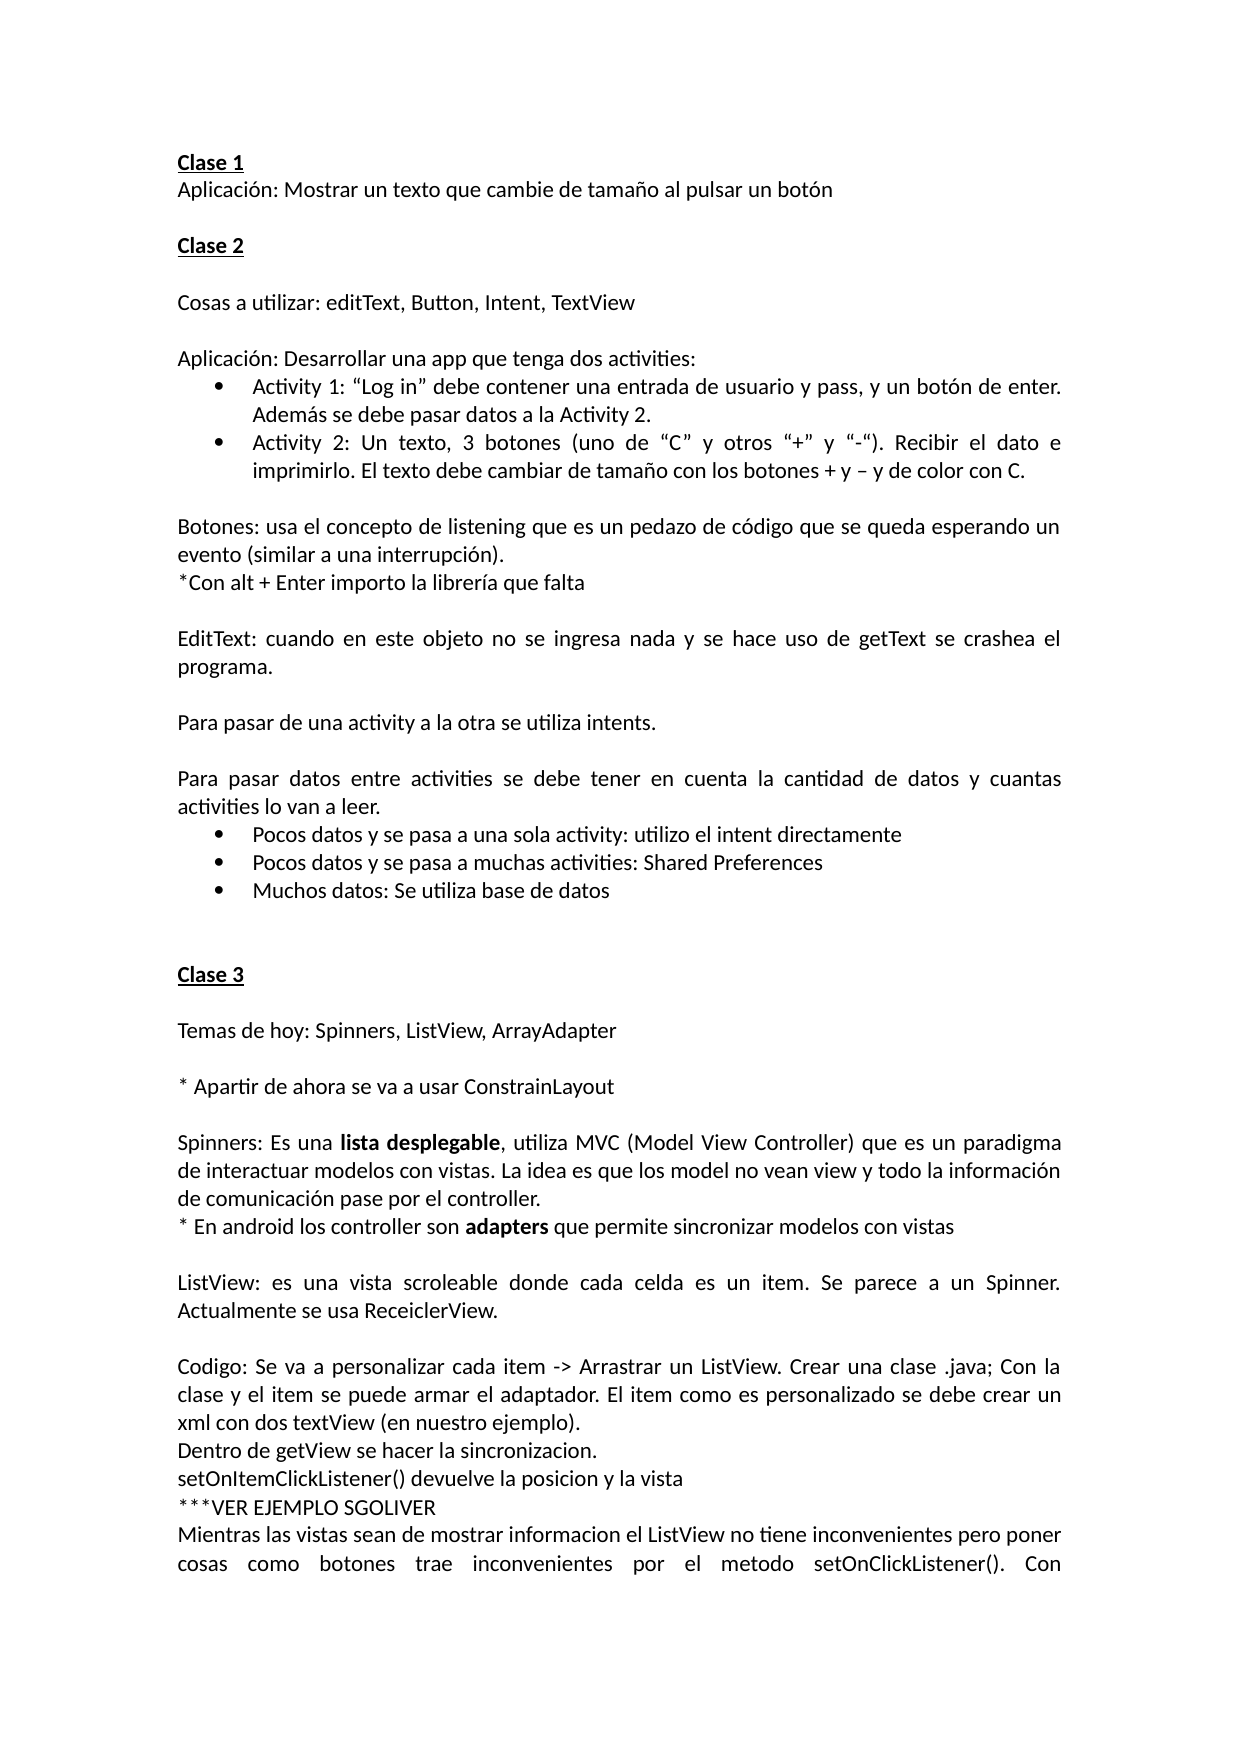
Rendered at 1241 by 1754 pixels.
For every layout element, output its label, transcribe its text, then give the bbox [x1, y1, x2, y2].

text Para pasar de una activity a la otra se utiliza intents. [177, 708, 1063, 736]
text setOnItemClickListener() devuelve la posicion y la vista [177, 1464, 1063, 1493]
text Clase 1 [177, 148, 1063, 176]
list Pocos datos y se pasa a una sola activity: utilizo el intent directamente [215, 820, 1063, 848]
text Clase 2 [177, 232, 1063, 260]
text Mientras las vistas sean de mostrar informacion el ListView no tiene inconvenientes pero poner cosas como botones trae inconvenientes por el metodo setOnClickListener(). Con [177, 1521, 1063, 1577]
list Activity 2: Un texto, 3 botones (uno de “C” y otros “+” y “-“). Recibir el dato e imprimirlo. El texto debe cambiar de tamaño con los botones + y – y de color con C. [215, 428, 1063, 484]
text *Con alt + Enter importo la librería que falta [177, 568, 1063, 596]
text EditText: cuando en este objeto no se ingresa nada y se hace uso de getText se crashea el programa. [177, 624, 1063, 680]
list Pocos datos y se pasa a muchas activities: Shared Preferences [215, 848, 1063, 876]
text Para pasar datos entre activities se debe tener en cuenta la cantidad de datos y cuantas activities lo van a leer. [177, 764, 1063, 820]
list Activity 1: “Log in” debe contener una entrada de usuario y pass, y un botón de enter. Además se debe pasar datos a la Activity 2. [215, 372, 1063, 428]
text Cosas a utilizar: editText, Button, Intent, TextView [177, 288, 1063, 316]
list Muchos datos: Se utiliza base de datos [215, 876, 1063, 904]
text Botones: usa el concepto de listening que es un pedazo de código que se queda esperando un evento (similar a una interrupción). [177, 512, 1063, 568]
text Aplicación: Mostrar un texto que cambie de tamaño al pulsar un botón [177, 176, 1063, 204]
text Codigo: Se va a personalizar cada item -> Arrastrar un ListView. Crear una clase .java; Con la clase y el item se puede armar el adaptador. El item como es personalizado se debe crear un xml con dos textView (en nuestro ejemplo). [177, 1352, 1063, 1437]
text Aplicación: Desarrollar una app que tenga dos activities: [177, 344, 1063, 372]
text ListView: es una vista scroleable donde cada celda es un item. Se parece a un Spinner. Actualmente se usa ReceiclerView. [177, 1268, 1063, 1324]
text * En android los controller son adapters que permite sincronizar modelos con vistas [177, 1212, 1063, 1240]
text * Apartir de ahora se va a usar ConstrainLayout [177, 1072, 1063, 1100]
text Dentro de getView se hacer la sincronizacion. [177, 1437, 1063, 1464]
text Clase 3 [177, 960, 1063, 988]
text Temas de hoy: Spinners, ListView, ArrayAdapter [177, 1016, 1063, 1044]
text Spinners: Es una lista desplegable, utiliza MVC (Model View Controller) que es un paradigma de interactuar modelos con vistas. La idea es que los model no vean view y todo la información de comunicación pase por el controller. [177, 1128, 1063, 1212]
text ***VER EJEMPLO SGOLIVER [177, 1493, 1063, 1521]
